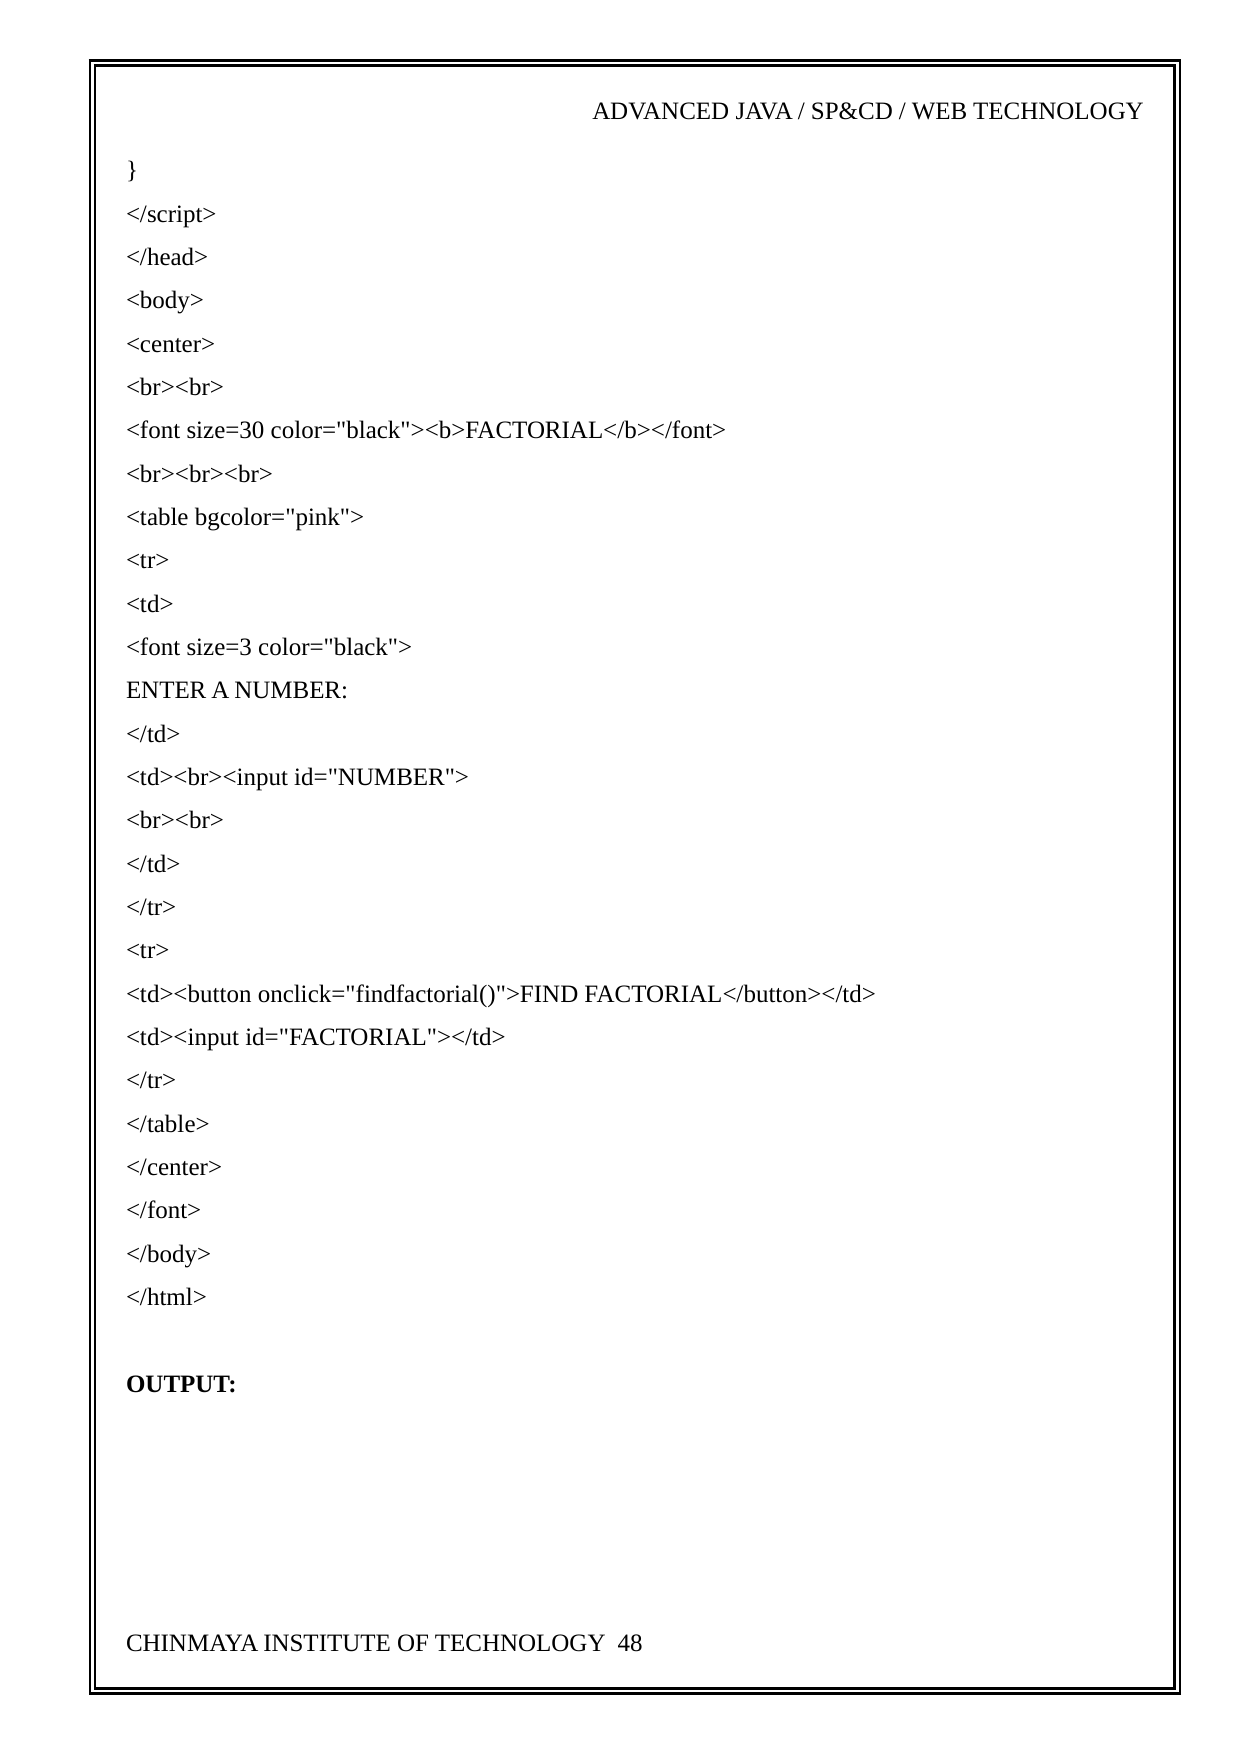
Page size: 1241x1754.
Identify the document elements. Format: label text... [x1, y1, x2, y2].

text </html> [126, 1282, 1144, 1311]
text <font size=30 color="black"><b>FACTORIAL</b></font> [126, 415, 1144, 444]
text </center> [126, 1152, 1144, 1181]
text <td><br><input id="NUMBER"> [126, 762, 1144, 791]
text <center> [126, 329, 1144, 357]
text <tr> [126, 935, 1144, 964]
text <td><input id="FACTORIAL"></td> [126, 1022, 1144, 1051]
text <td><button onclick="findfactorial()">FIND FACTORIAL</button></td> [126, 979, 1144, 1007]
text </td> [126, 849, 1144, 877]
text </script> [126, 199, 1144, 227]
text <td> [126, 589, 1144, 617]
text </tr> [126, 1065, 1144, 1094]
text </head> [126, 242, 1144, 271]
text </td> [126, 719, 1144, 747]
text ENTER A NUMBER: [126, 675, 1144, 704]
text <font size=3 color="black"> [126, 632, 1144, 661]
text <tr> [126, 545, 1144, 574]
text <br><br><br> [126, 459, 1144, 487]
text <body> [126, 285, 1144, 314]
text </body> [126, 1239, 1144, 1267]
text </font> [126, 1195, 1144, 1224]
text } [126, 155, 1144, 184]
text <table bgcolor="pink"> [126, 502, 1144, 531]
text <br><br> [126, 805, 1144, 834]
text </table> [126, 1109, 1144, 1137]
text <br><br> [126, 372, 1144, 401]
text </tr> [126, 892, 1144, 921]
text OUTPUT: [126, 1369, 1144, 1397]
